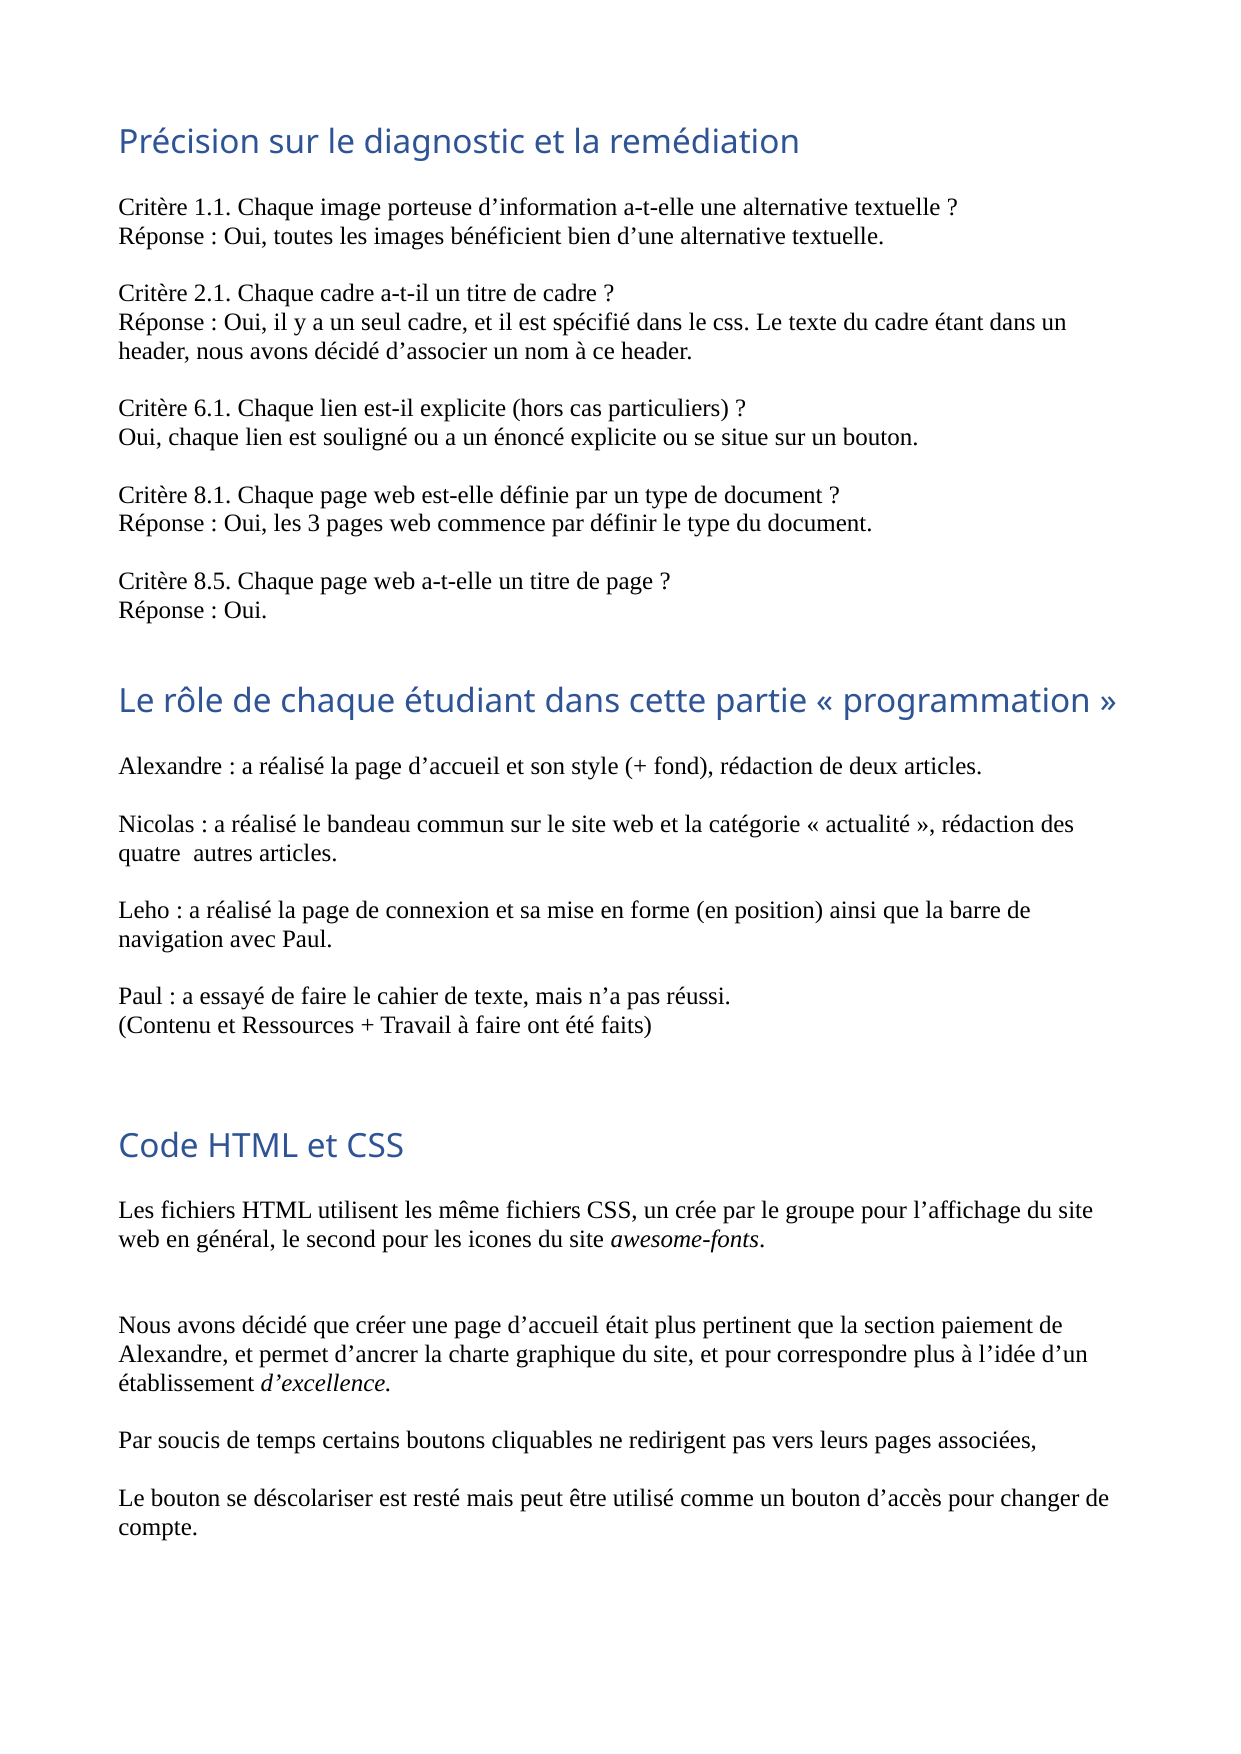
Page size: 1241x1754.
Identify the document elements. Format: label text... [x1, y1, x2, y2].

text (Contenu et Ressources + Travail à faire ont été faits) [118, 1010, 1122, 1039]
text Réponse : Oui. [118, 595, 1122, 623]
text Réponse : Oui, toutes les images bénéficient bien d’une alternative textuelle. [118, 221, 1122, 250]
text Réponse : Oui, il y a un seul cadre, et il est spécifié dans le css. Le texte du cadre étant dans un header, nous avons décidé d’associer un nom à ce header. [118, 307, 1122, 365]
text Critère 8.5. Chaque page web a-t-elle un titre de page ? [118, 566, 1122, 595]
text Nous avons décidé que créer une page d’accueil était plus pertinent que la section paiement de Alexandre, et permet d’ancrer la charte graphique du site, et pour correspondre plus à l’idée d’un établissement d’excellence. [118, 1311, 1122, 1397]
subtitle Le rôle de chaque étudiant dans cette partie « programmation » [118, 677, 1122, 723]
text Paul : a essayé de faire le cahier de texte, mais n’a pas réussi. [118, 981, 1122, 1010]
text Par soucis de temps certains boutons cliquables ne redirigent pas vers leurs pages associées, [118, 1426, 1122, 1454]
subtitle Précision sur le diagnostic et la remédiation [118, 118, 1122, 163]
text Critère 1.1. Chaque image porteuse d’information a-t-elle une alternative textuelle ? [118, 192, 1122, 221]
text Critère 6.1. Chaque lien est-il explicite (hors cas particuliers) ? [118, 393, 1122, 422]
text Le bouton se déscolariser est resté mais peut être utilisé comme un bouton d’accès pour changer de compte. [118, 1483, 1122, 1541]
text Les fichiers HTML utilisent les même fichiers CSS, un crée par le groupe pour l’affichage du site web en général, le second pour les icones du site awesome-fonts. [118, 1196, 1122, 1253]
text Leho : a réalisé la page de connexion et sa mise en forme (en position) ainsi que la barre de navigation avec Paul. [118, 895, 1122, 953]
text Nicolas : a réalisé le bandeau commun sur le site web et la catégorie « actualité », rédaction des quatre autres articles. [118, 809, 1122, 866]
text Critère 2.1. Chaque cadre a-t-il un titre de cadre ? [118, 278, 1122, 307]
subtitle Code HTML et CSS [118, 1121, 1122, 1167]
text Critère 8.1. Chaque page web est-elle définie par un type de document ? [118, 480, 1122, 508]
text Alexandre : a réalisé la page d’accueil et son style (+ fond), rédaction de deux articles. [118, 751, 1122, 780]
text Oui, chaque lien est souligné ou a un énoncé explicite ou se situe sur un bouton. [118, 422, 1122, 451]
text Réponse : Oui, les 3 pages web commence par définir le type du document. [118, 508, 1122, 537]
